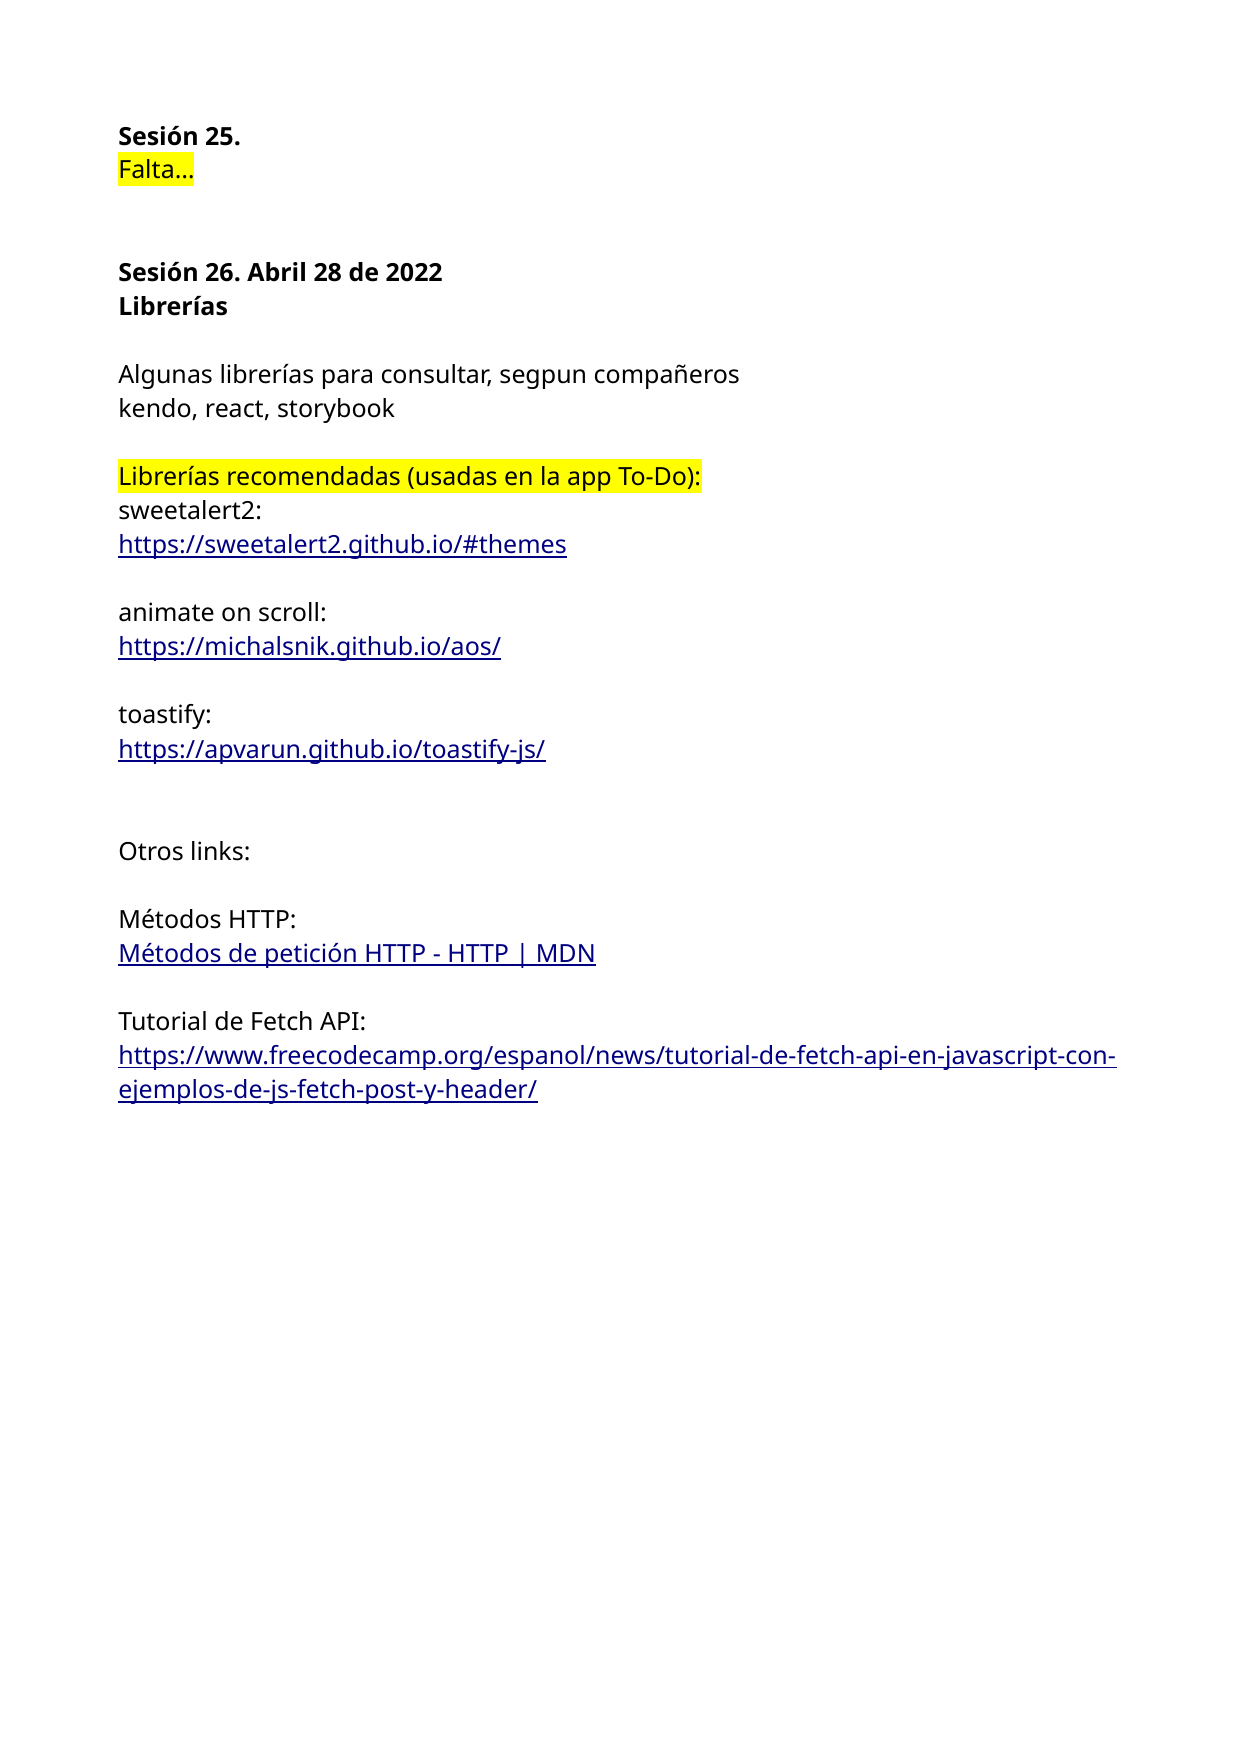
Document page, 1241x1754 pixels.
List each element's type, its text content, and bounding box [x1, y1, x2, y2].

text https://apvarun.github.io/toastify-js/ [118, 731, 1122, 765]
text Librerías [118, 288, 1122, 322]
text toastify: [118, 697, 1122, 731]
text https://michalsnik.github.io/aos/ [118, 629, 1122, 663]
text Otros links: [118, 833, 1122, 867]
text animate on scroll: [118, 595, 1122, 629]
text Sesión 25. [118, 118, 1122, 152]
text Librerías recomendadas (usadas en la app To-Do): [118, 459, 1122, 493]
text Sesión 26. Abril 28 de 2022 [118, 254, 1122, 288]
text Tutorial de Fetch API: [118, 1004, 1122, 1038]
text https://sweetalert2.github.io/#themes [118, 527, 1122, 561]
text https://www.freecodecamp.org/espanol/news/tutorial-de-fetch-api-en-javascript-con-ejemplos-de-js-fetch-post-y-header/ [118, 1038, 1122, 1106]
text Métodos HTTP: [118, 902, 1122, 936]
text sweetalert2: [118, 493, 1122, 527]
text Algunas librerías para consultar, segpun compañeros [118, 357, 1122, 391]
text Métodos de petición HTTP - HTTP | MDN [118, 936, 1122, 970]
text kendo, react, storybook [118, 391, 1122, 425]
text Falta… [118, 152, 1122, 186]
